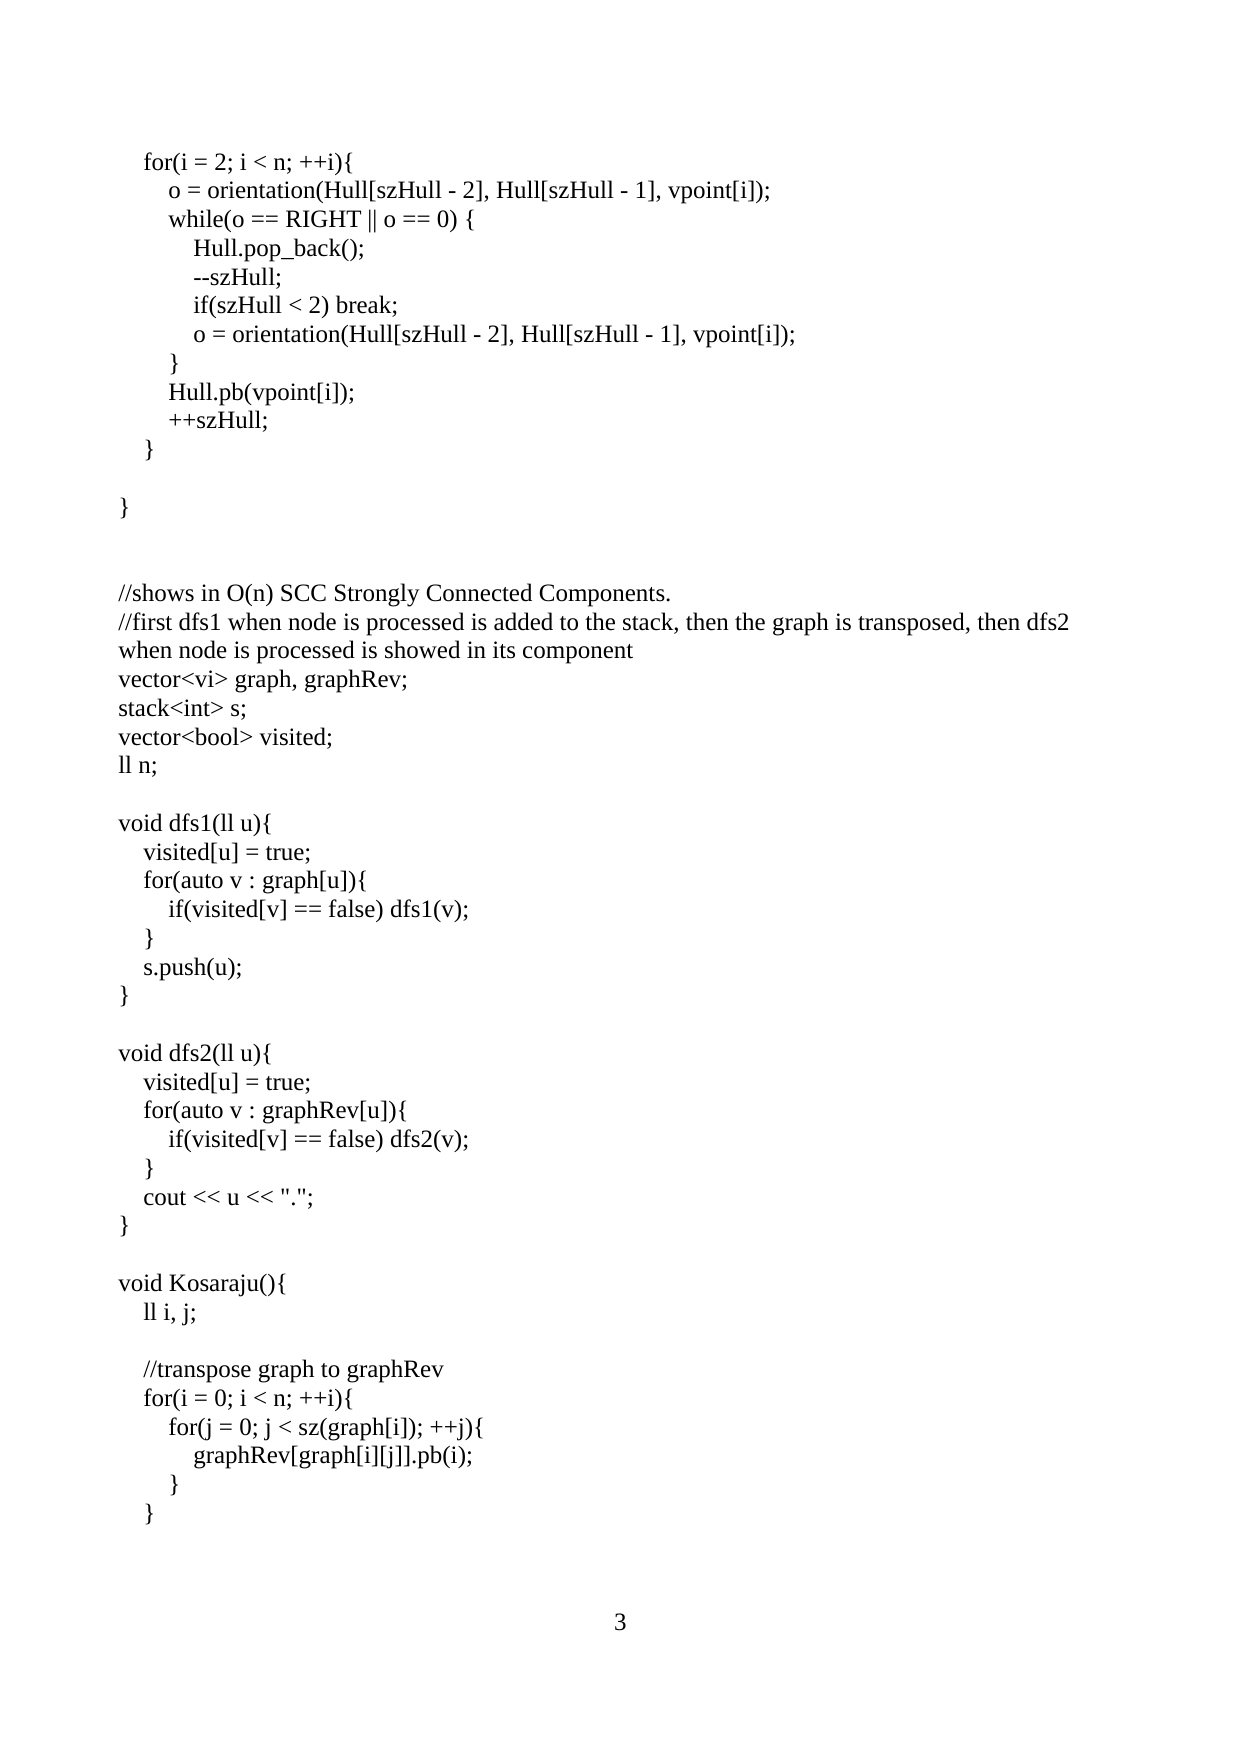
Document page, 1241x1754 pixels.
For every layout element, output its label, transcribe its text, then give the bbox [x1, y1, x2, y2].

text visited[u] = true; [118, 837, 1122, 866]
text } [118, 981, 1122, 1009]
text ll n; [118, 751, 1122, 779]
text o = orientation(Hull[szHull - 2], Hull[szHull - 1], vpoint[i]); [118, 176, 1122, 204]
text } [118, 923, 1122, 952]
text } [118, 1469, 1122, 1498]
text for(j = 0; j < sz(graph[i]); ++j){ [118, 1412, 1122, 1441]
text for(auto v : graph[u]){ [118, 866, 1122, 894]
text } [118, 348, 1122, 377]
text if(visited[v] == false) dfs1(v); [118, 894, 1122, 923]
text if(visited[v] == false) dfs2(v); [118, 1124, 1122, 1153]
text //first dfs1 when node is processed is added to the stack, then the graph is transposed, then dfs2 when node is processed is showed in its component [118, 607, 1122, 664]
text } [118, 492, 1122, 521]
text ++szHull; [118, 406, 1122, 434]
text for(i = 0; i < n; ++i){ [118, 1383, 1122, 1412]
text } [118, 1211, 1122, 1239]
text graphRev[graph[i][j]].pb(i); [118, 1441, 1122, 1469]
text s.push(u); [118, 952, 1122, 981]
text for(auto v : graphRev[u]){ [118, 1096, 1122, 1124]
text //shows in O(n) SCC Strongly Connected Components. [118, 578, 1122, 607]
text } [118, 1498, 1122, 1527]
text void Kosaraju(){ [118, 1268, 1122, 1297]
text o = orientation(Hull[szHull - 2], Hull[szHull - 1], vpoint[i]); [118, 319, 1122, 348]
text } [118, 434, 1122, 463]
text cout << u << "."; [118, 1182, 1122, 1211]
text --szHull; [118, 262, 1122, 291]
text void dfs2(ll u){ [118, 1038, 1122, 1067]
text } [118, 1153, 1122, 1182]
text ll i, j; [118, 1297, 1122, 1326]
text if(szHull < 2) break; [118, 291, 1122, 319]
text vector<bool> visited; [118, 722, 1122, 751]
text vector<vi> graph, graphRev; [118, 664, 1122, 693]
text for(i = 2; i < n; ++i){ [118, 147, 1122, 176]
text while(o == RIGHT || o == 0) { [118, 204, 1122, 233]
text //transpose graph to graphRev [118, 1354, 1122, 1383]
text Hull.pb(vpoint[i]); [118, 377, 1122, 406]
text Hull.pop_back(); [118, 233, 1122, 262]
text visited[u] = true; [118, 1067, 1122, 1096]
text stack<int> s; [118, 693, 1122, 722]
text void dfs1(ll u){ [118, 808, 1122, 837]
